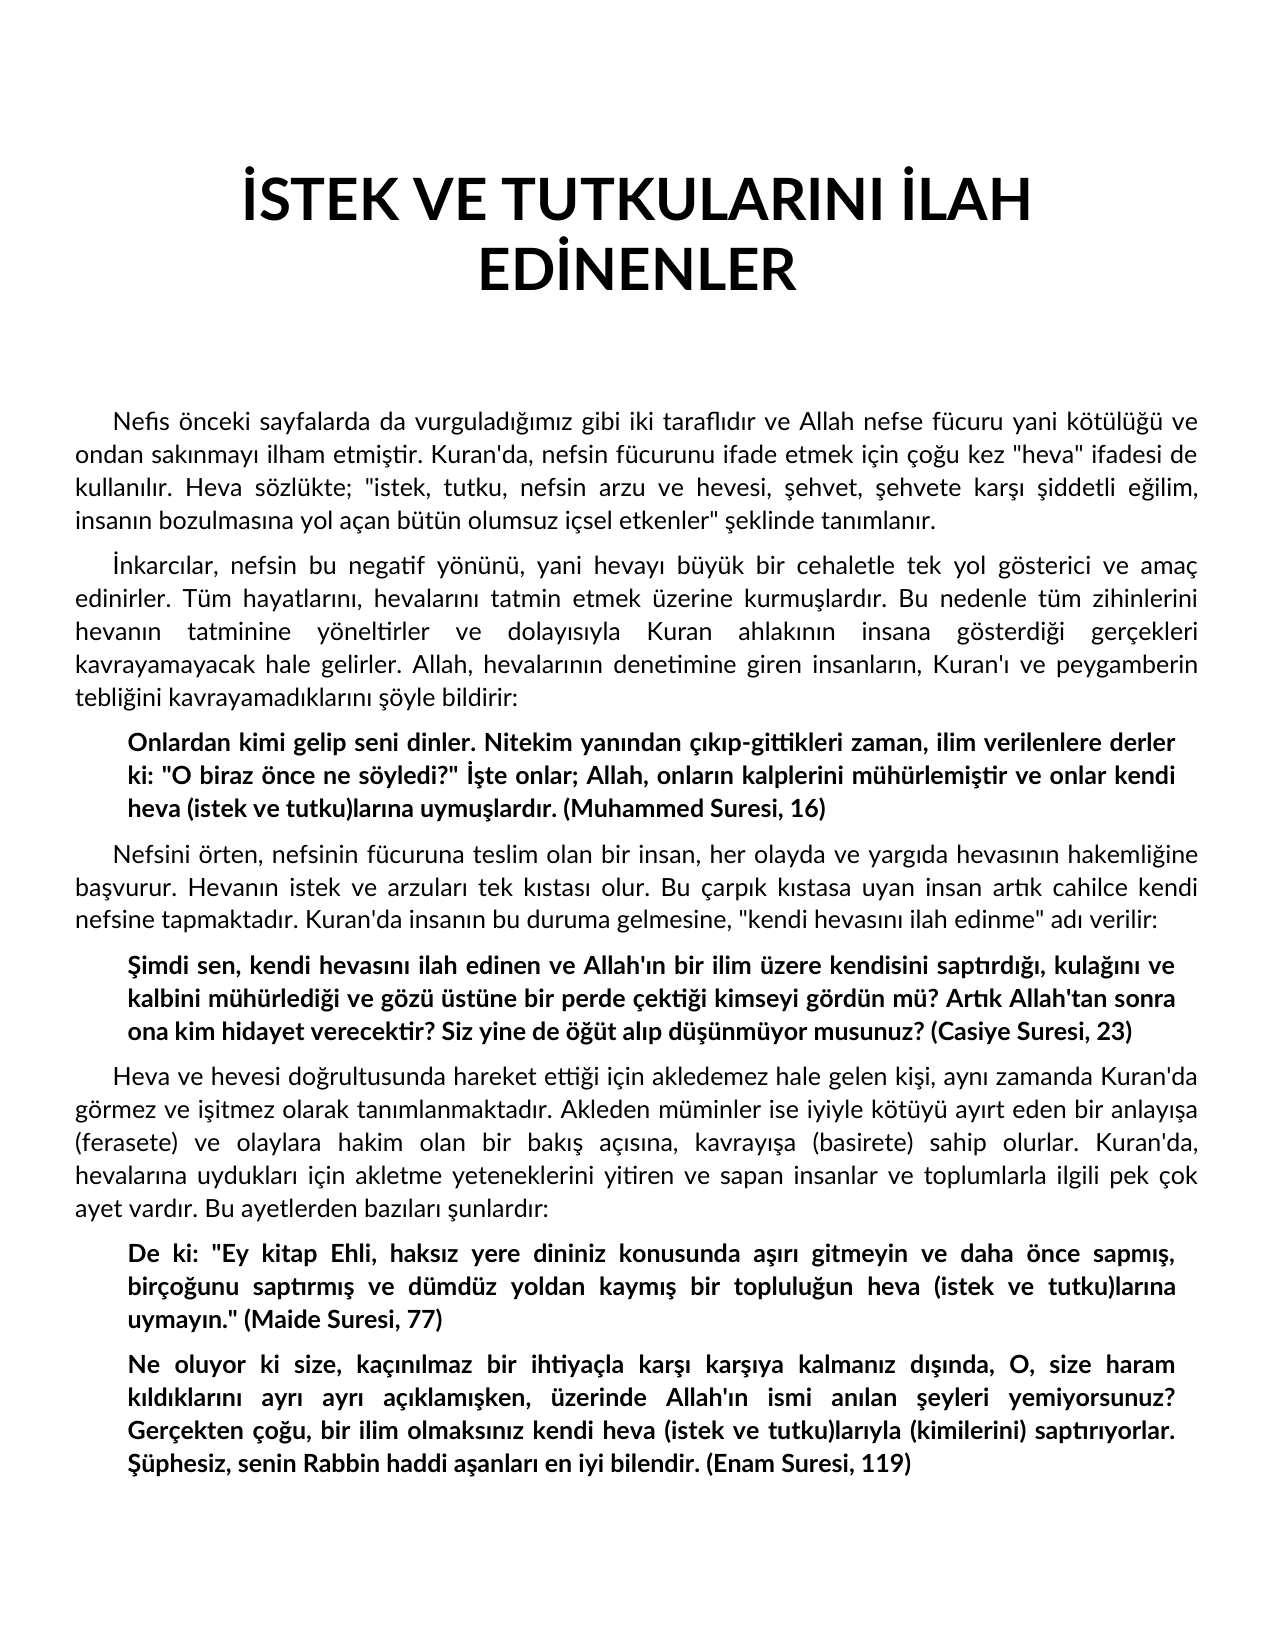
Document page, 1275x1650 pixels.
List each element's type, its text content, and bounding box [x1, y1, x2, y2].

text Nefis önceki sayfalarda da vurguladığımız gibi iki taraflıdır ve Allah nefse fücuru yani kötülüğü ve ondan sakınmayı ilham etmiştir. Kuran'da, nefsin fücurunu ifade etmek için çoğu kez "heva" ifadesi de kullanılır. Heva sözlükte; "istek, tutku, nefsin arzu ve hevesi, şehvet, şehvete karşı şiddetli eğilim, insanın bozulmasına yol açan bütün olumsuz içsel etkenler" şeklinde tanımlanır. [75, 406, 1200, 534]
text Heva ve hevesi doğrultusunda hareket ettiği için akledemez hale gelen kişi, aynı zamanda Kuran'da görmez ve işitmez olarak tanımlanmaktadır. Akleden müminler ise iyiyle kötüyü ayırt eden bir anlayışa (ferasete) ve olaylara hakim olan bir bakış açısına, kavrayışa (basirete) sahip olurlar. Kuran'da, hevalarına uydukları için akletme yeteneklerini yitiren ve sapan insanlar ve toplumlarla ilgili pek çok ayet vardır. Bu ayetlerden bazıları şunlardır: [75, 1061, 1200, 1222]
text De ki: "Ey kitap Ehli, haksız yere dininiz konusunda aşırı gitmeyin ve daha önce sapmış, birçoğunu saptırmış ve dümdüz yoldan kaymış bir topluluğun heva (istek ve tutku)larına uymayın." (Maide Suresi, 77) [127, 1238, 1177, 1334]
text Nefsini örten, nefsinin fücuruna teslim olan bir insan, her olayda ve yargıda hevasının hakemliğine başvurur. Hevanın istek ve arzuları tek kıstası olur. Bu çarpık kıstasa uyan insan artık cahilce kendi nefsine tapmaktadır. Kuran'da insanın bu duruma gelmesine, "kendi hevasını ilah edinme" adı verilir: [75, 838, 1200, 934]
text Ne oluyor ki size, kaçınılmaz bir ihtiyaçla karşı karşıya kalmanız dışında, O, size haram kıldıklarını ayrı ayrı açıklamışken, üzerinde Allah'ın ismi anılan şeyleri yemiyorsunuz? Gerçekten çoğu, bir ilim olmaksınız kendi heva (istek ve tutku)larıyla (kimilerini) saptırıyorlar. Şüphesiz, senin Rabbin haddi aşanları en iyi bilendir. (Enam Suresi, 119) [127, 1349, 1177, 1478]
text İnkarcılar, nefsin bu negatif yönünü, yani hevayı büyük bir cehaletle tek yol gösterici ve amaç edinirler. Tüm hayatlarını, hevalarını tatmin etmek üzerine kurmuşlardır. Bu nedenle tüm zihinlerini hevanın tatminine yöneltirler ve dolayısıyla Kuran ahlakının insana gösterdiği gerçekleri kavrayamayacak hale gelirler. Allah, hevalarının denetimine giren insanların, Kuran'ı ve peygamberin tebliğini kavrayamadıklarını şöyle bildirir: [75, 550, 1200, 712]
text Şimdi sen, kendi hevasını ilah edinen ve Allah'ın bir ilim üzere kendisini saptırdığı, kulağını ve kalbini mühürlediği ve gözü üstüne bir perde çektiği kimseyi gördün mü? Artık Allah'tan sonra ona kim hidayet verecektir? Siz yine de öğüt alıp düşünmüyor musunuz? (Casiye Suresi, 23) [127, 949, 1177, 1045]
subtitle İSTEK VE TUTKULARINI İLAH EDİNENLER [75, 162, 1200, 302]
text Onlardan kimi gelip seni dinler. Nitekim yanından çıkıp-gittikleri zaman, ilim verilenlere derler ki: "O biraz önce ne söyledi?" İşte onlar; Allah, onların kalplerini mühürlemiştir ve onlar kendi heva (istek ve tutku)larına uymuşlardır. (Muhammed Suresi, 16) [127, 727, 1177, 823]
